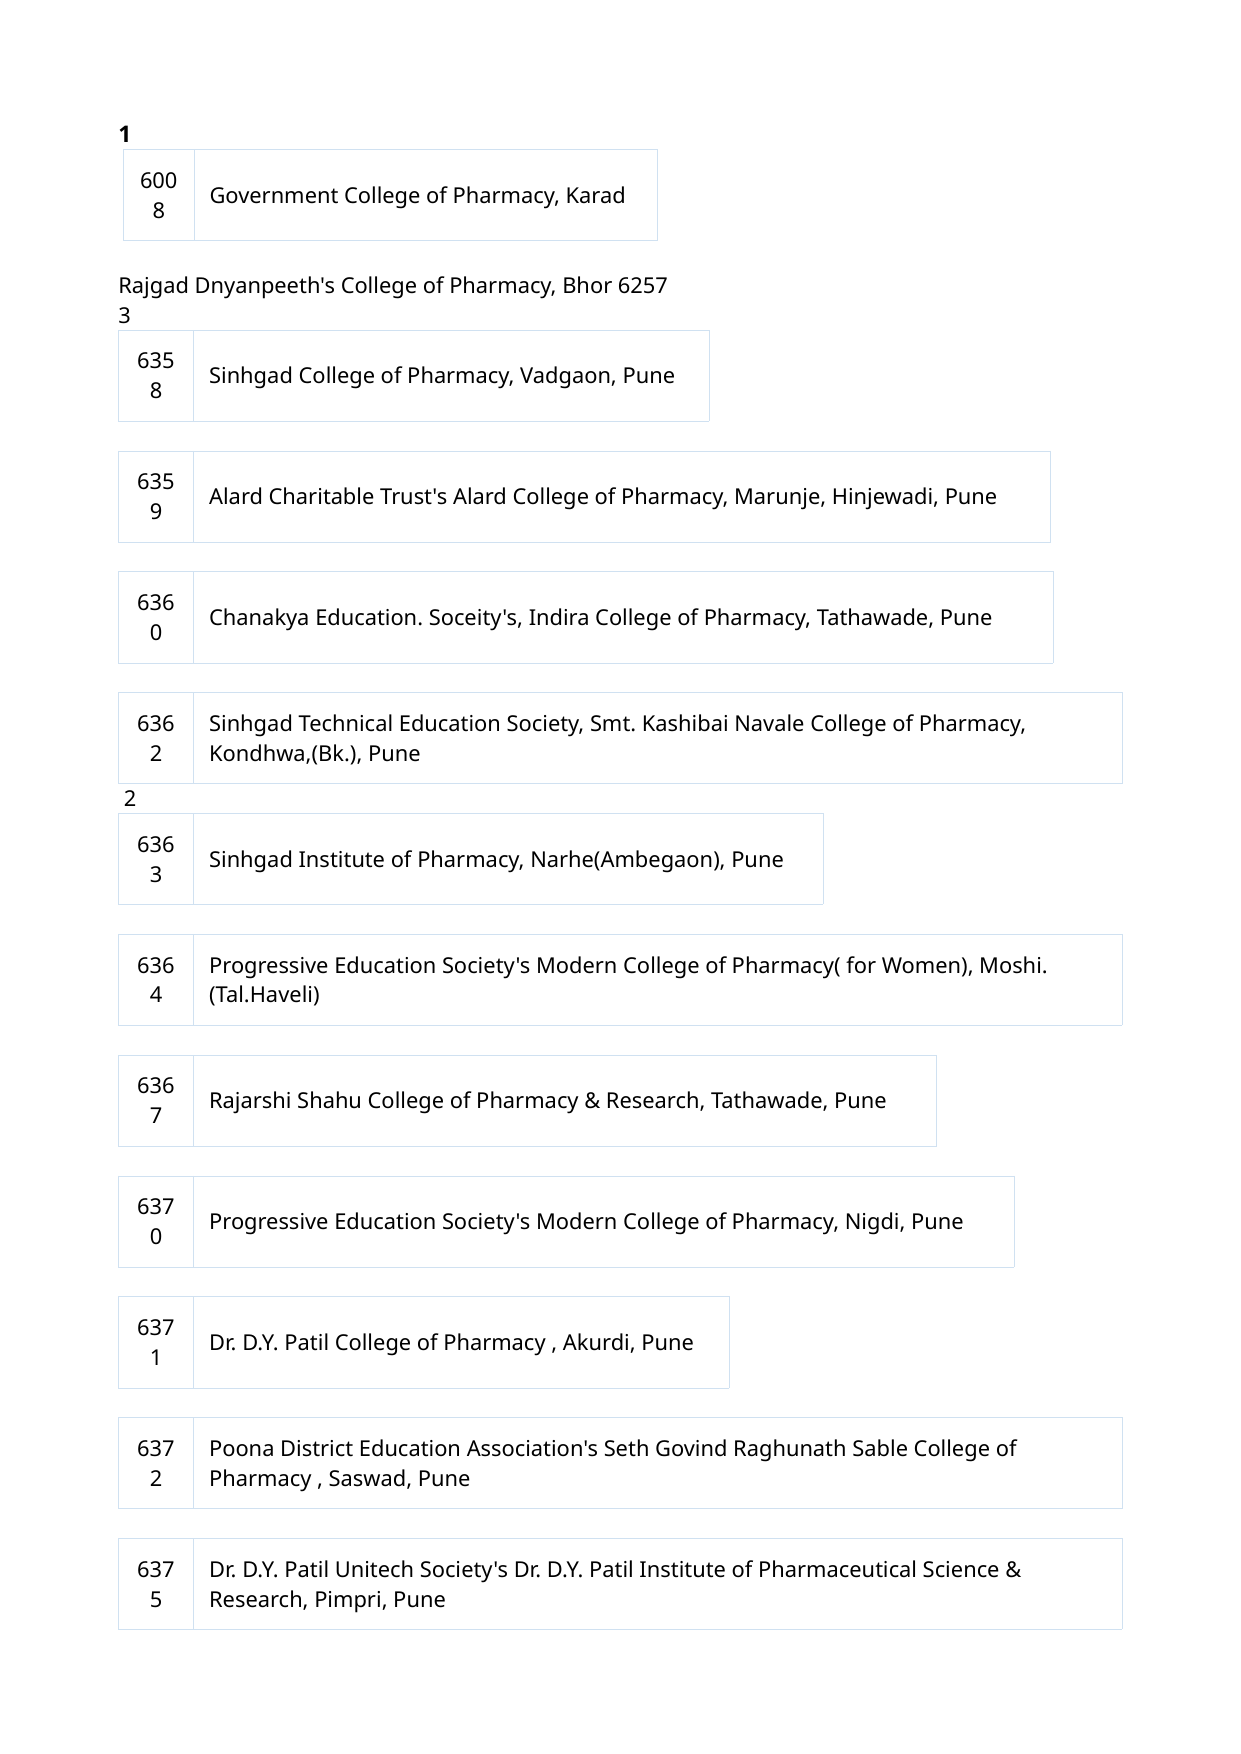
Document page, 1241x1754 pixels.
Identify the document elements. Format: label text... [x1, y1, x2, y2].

table_header Government College of Pharmacy, Karad [195, 150, 657, 240]
table_header Chanakya Education. Soceity's, Indira College of Pharmacy, Tathawade, Pune [194, 572, 1053, 662]
table_header 6371 [119, 1297, 193, 1387]
text 2 [118, 784, 1122, 813]
table_header Dr. D.Y. Patil College of Pharmacy , Akurdi, Pune [194, 1297, 729, 1387]
table_header 6363 [119, 814, 193, 904]
table_header 6362 [119, 693, 193, 783]
table_header Sinhgad Institute of Pharmacy, Narhe(Ambegaon), Pune [194, 814, 823, 904]
table_header Alard Charitable Trust's Alard College of Pharmacy, Marunje, Hinjewadi, Pune [194, 452, 1050, 542]
table_header Sinhgad Technical Education Society, Smt. Kashibai Navale College of Pharmacy, Kondhwa,(Bk.), Pune [194, 693, 1122, 783]
table_header 6358 [119, 331, 193, 421]
table_header Poona District Education Association's Seth Govind Raghunath Sable College of Pharmacy , Saswad, Pune [194, 1418, 1122, 1508]
table_header 6364 [119, 935, 193, 1025]
text 3 [118, 300, 1122, 330]
table_header Progressive Education Society's Modern College of Pharmacy( for Women), Moshi.(Tal.Haveli) [194, 935, 1122, 1025]
text Rajgad Dnyanpeeth's College of Pharmacy, Bhor 6257 [118, 270, 1122, 300]
text 1 [118, 118, 1122, 149]
table_header 6008 [124, 150, 194, 240]
table_header 6370 [119, 1177, 193, 1267]
table_header Dr. D.Y. Patil Unitech Society's Dr. D.Y. Patil Institute of Pharmaceutical Science & Research, Pimpri, Pune [194, 1539, 1122, 1629]
table_header Sinhgad College of Pharmacy, Vadgaon, Pune [194, 331, 709, 421]
table_header 6360 [119, 572, 193, 662]
table_header 6372 [119, 1418, 193, 1508]
table_header 6375 [119, 1539, 193, 1629]
table_header Progressive Education Society's Modern College of Pharmacy, Nigdi, Pune [194, 1177, 1014, 1267]
table_header 6359 [119, 452, 193, 542]
table_header Rajarshi Shahu College of Pharmacy & Research, Tathawade, Pune [194, 1056, 936, 1146]
table_header 6367 [119, 1056, 193, 1146]
